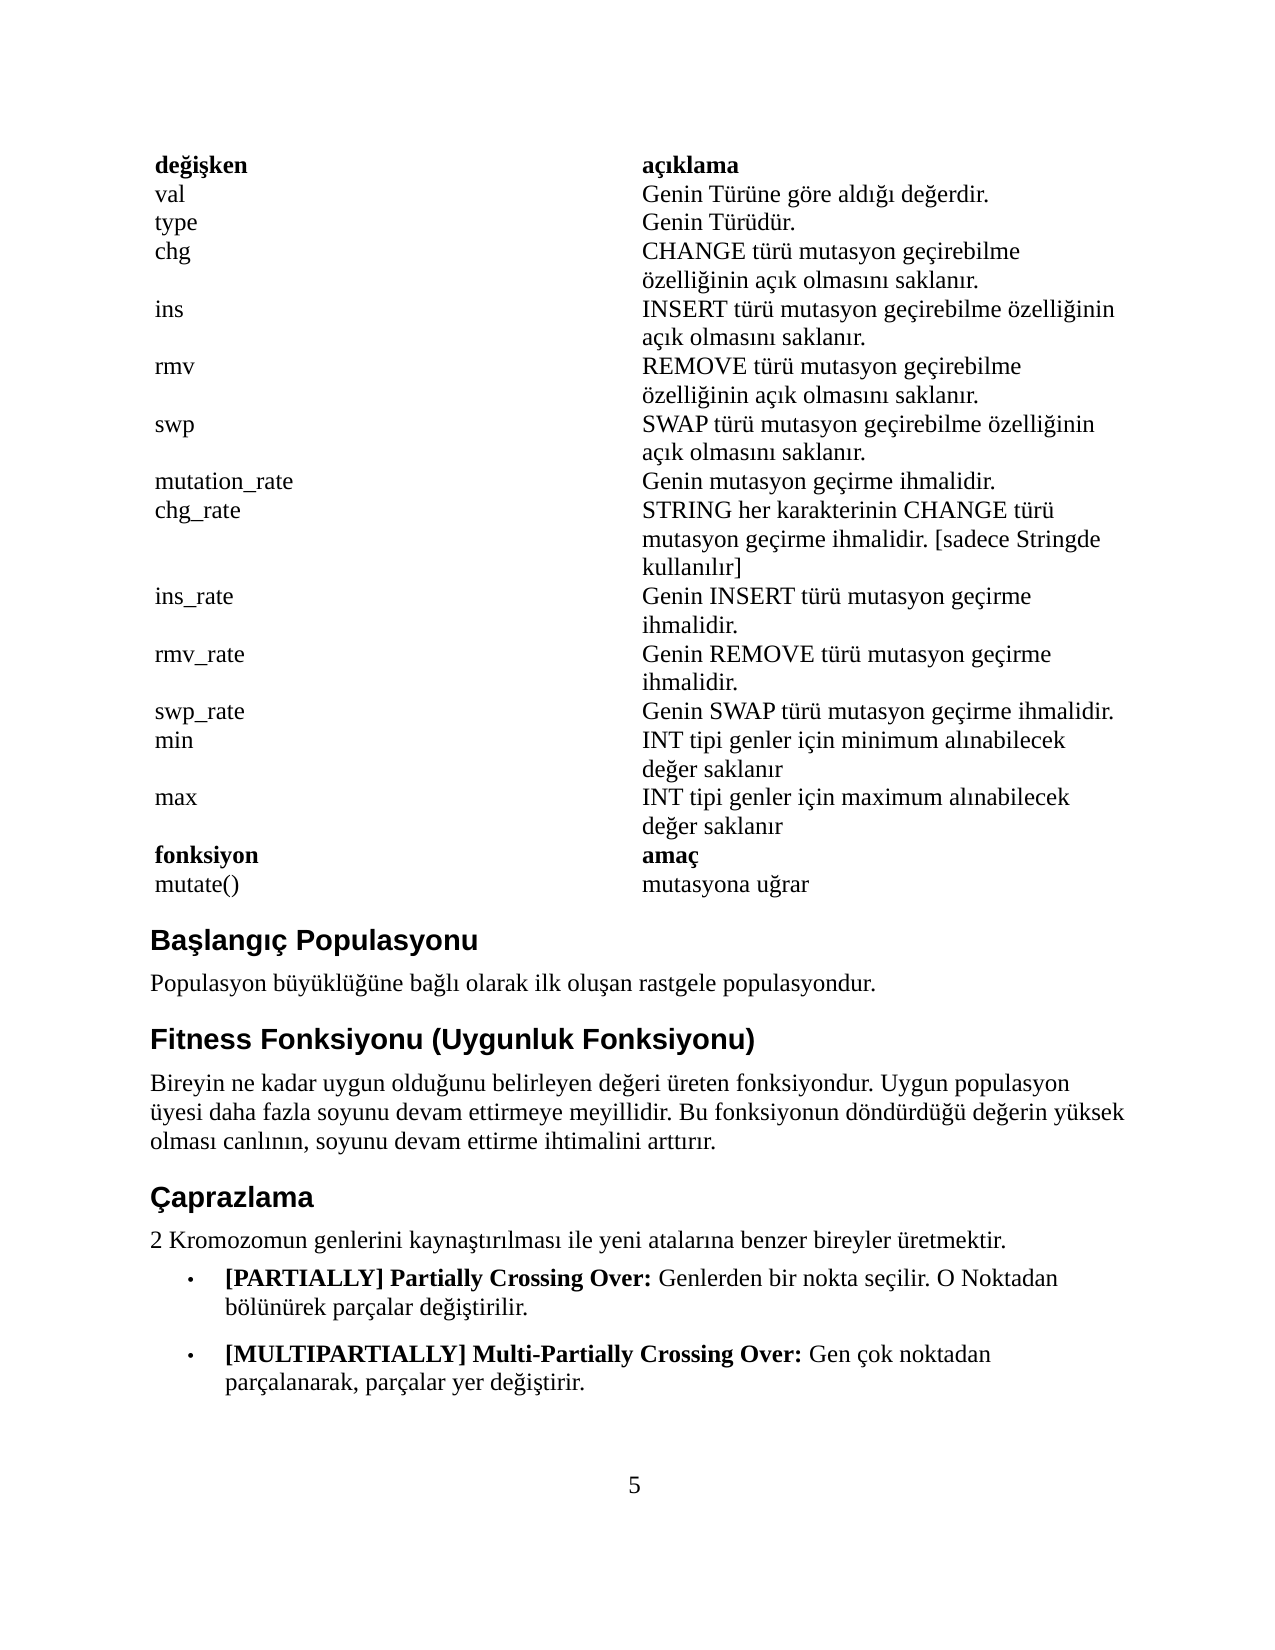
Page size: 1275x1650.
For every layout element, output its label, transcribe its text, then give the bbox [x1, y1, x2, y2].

subtitle Fitness Fonksiyonu (Uygunluk Fonksiyonu) [150, 1022, 1125, 1056]
subtitle Çaprazlama [150, 1179, 1125, 1213]
table_cell Genin INSERT türü mutasyon geçirme ihmalidir. [638, 581, 1125, 639]
table_cell swp [150, 409, 637, 466]
text 2 Kromozomun genlerini kaynaştırılması ile yeni atalarına benzer bireyler üretmektir. [150, 1226, 1125, 1254]
table_cell INT tipi genler için minimum alınabilecek değer saklanır [638, 725, 1125, 782]
table_cell STRING her karakterinin CHANGE türü mutasyon geçirme ihmalidir. [sadece Stringde kullanılır] [638, 495, 1125, 581]
text Bireyin ne kadar uygun olduğunu belirleyen değeri üreten fonksiyondur. Uygun populasyon üyesi daha fazla soyunu devam ettirmeye meyillidir. Bu fonksiyonun döndürdüğü değerin yüksek olması canlının, soyunu devam ettirme ihtimalini arttırır. [150, 1068, 1125, 1154]
table_cell SWAP türü mutasyon geçirebilme özelliğinin açık olmasını saklanır. [638, 409, 1125, 466]
table_cell REMOVE türü mutasyon geçirebilme özelliğinin açık olmasını saklanır. [638, 351, 1125, 409]
table_cell Genin REMOVE türü mutasyon geçirme ihmalidir. [638, 639, 1125, 696]
table_cell mutasyona uğrar [638, 869, 1125, 897]
table_cell CHANGE türü mutasyon geçirebilme özelliğinin açık olmasını saklanır. [638, 236, 1125, 294]
text Populasyon büyüklüğüne bağlı olarak ilk oluşan rastgele populasyondur. [150, 968, 1125, 997]
table_cell rmv_rate [150, 639, 637, 696]
table_header amaç [638, 840, 1125, 869]
table_cell mutate() [150, 869, 637, 897]
table_header açıklama [638, 150, 1125, 179]
table_cell Genin Türüdür. [638, 208, 1125, 236]
table_cell INT tipi genler için maximum alınabilecek değer saklanır [638, 783, 1125, 840]
table_cell rmv [150, 351, 637, 409]
table_cell ins_rate [150, 581, 637, 639]
table_cell max [150, 783, 637, 840]
table_cell min [150, 725, 637, 782]
table_cell Genin Türüne göre aldığı değerdir. [638, 179, 1125, 207]
table_cell ins [150, 294, 637, 351]
table_cell INSERT türü mutasyon geçirebilme özelliğinin açık olmasını saklanır. [638, 294, 1125, 351]
table_cell mutation_rate [150, 466, 637, 495]
table_header fonksiyon [150, 840, 637, 869]
table_cell Genin SWAP türü mutasyon geçirme ihmalidir. [638, 696, 1125, 725]
list [MULTIPARTIALLY] Multi-Partially Crossing Over: Gen çok noktadan parçalanarak, parçalar yer değiştirir. [187, 1339, 1125, 1396]
list [PARTIALLY] Partially Crossing Over: Genlerden bir nokta seçilir. O Noktadan bölünürek parçalar değiştirilir. [187, 1263, 1125, 1321]
table_cell swp_rate [150, 696, 637, 725]
table_header değişken [150, 150, 637, 179]
table_cell chg [150, 236, 637, 294]
table_cell chg_rate [150, 495, 637, 581]
table_cell Genin mutasyon geçirme ihmalidir. [638, 466, 1125, 495]
subtitle Başlangıç Populasyonu [150, 922, 1125, 956]
table_cell type [150, 208, 637, 236]
table_cell val [150, 179, 637, 207]
